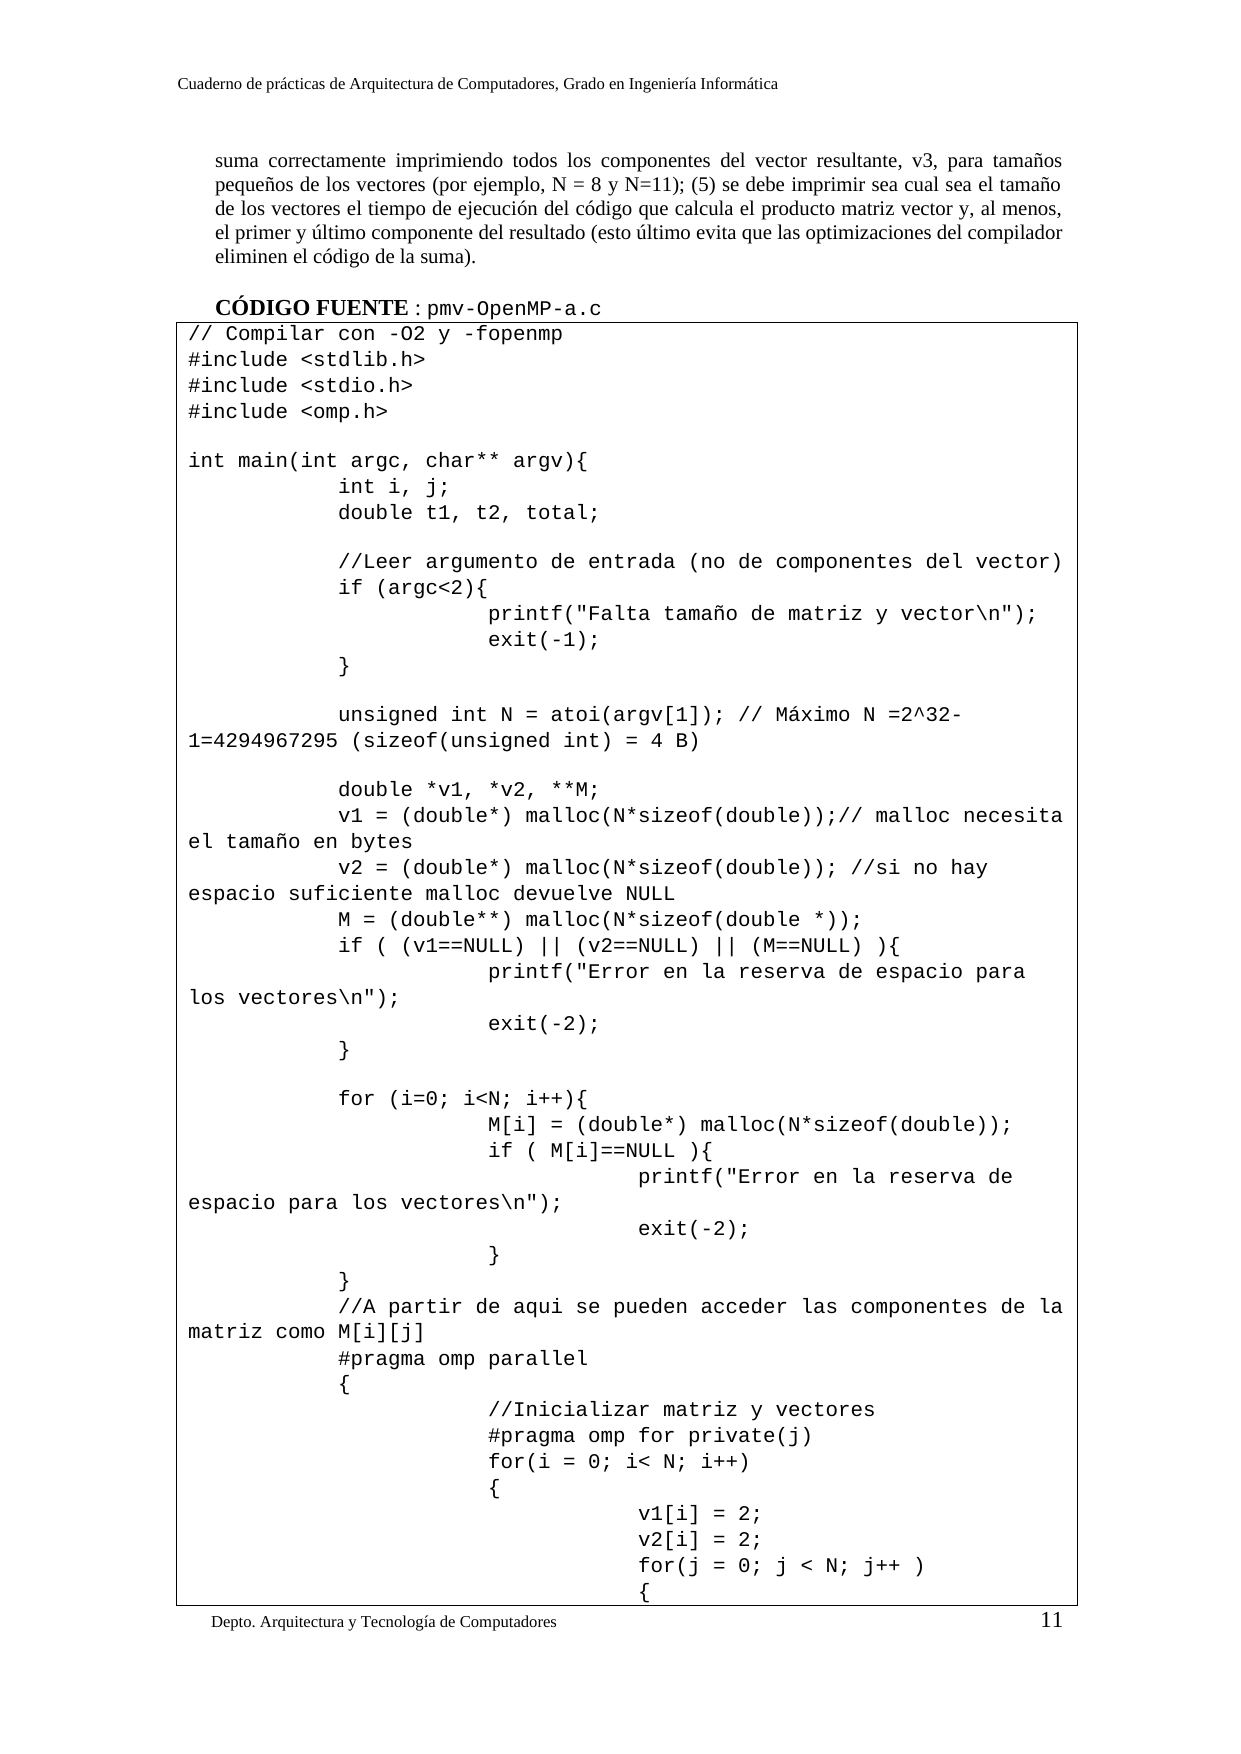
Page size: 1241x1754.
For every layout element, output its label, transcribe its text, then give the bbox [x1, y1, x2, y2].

table_header // Compilar con -O2 y -fopenmp #include <stdlib.h> #include <stdio.h> #include <omp.h> int main(int argc, char** argv){ int i, j; double t1, t2, total; //Leer argumento de entrada (no de componentes del vector) if (argc<2){ printf("Falta tamaño de matriz y vector\n"); exit(-1); } unsigned int N = atoi(argv[1]); // Máximo N =2^32-1=4294967295 (sizeof(unsigned int) = 4 B) double *v1, *v2, **M; v1 = (double*) malloc(N*sizeof(double));// malloc necesita el tamaño en bytes v2 = (double*) malloc(N*sizeof(double)); //si no hay espacio suficiente malloc devuelve NULL M = (double**) malloc(N*sizeof(double *)); if ( (v1==NULL) || (v2==NULL) || (M==NULL) ){ printf("Error en la reserva de espacio para los vectores\n"); exit(-2); } for (i=0; i<N; i++){ M[i] = (double*) malloc(N*sizeof(double)); if ( M[i]==NULL ){ printf("Error en la reserva de espacio para los vectores\n"); exit(-2); } } //A partir de aqui se pueden acceder las componentes de la matriz como M[i][j] #pragma omp parallel { //Inicializar matriz y vectores #pragma omp for private(j) for(i = 0; i< N; i++) { v1[i] = 2; v2[i] = 2; for(j = 0; j < N; j++ ) { [177, 323, 1077, 1604]
text CÓDIGO FUENTE : pmv-OpenMP-a.c [215, 294, 1063, 322]
list suma correctamente imprimiendo todos los componentes del vector resultante, v3, para tamaños pequeños de los vectores (por ejemplo, N = 8 y N=11); (5) se debe imprimir sea cual sea el tamaño de los vectores el tiempo de ejecución del código que calcula el producto matriz vector y, al menos, el primer y último componente del resultado (esto último evita que las optimizaciones del compilador eliminen el código de la suma). [215, 148, 1063, 268]
